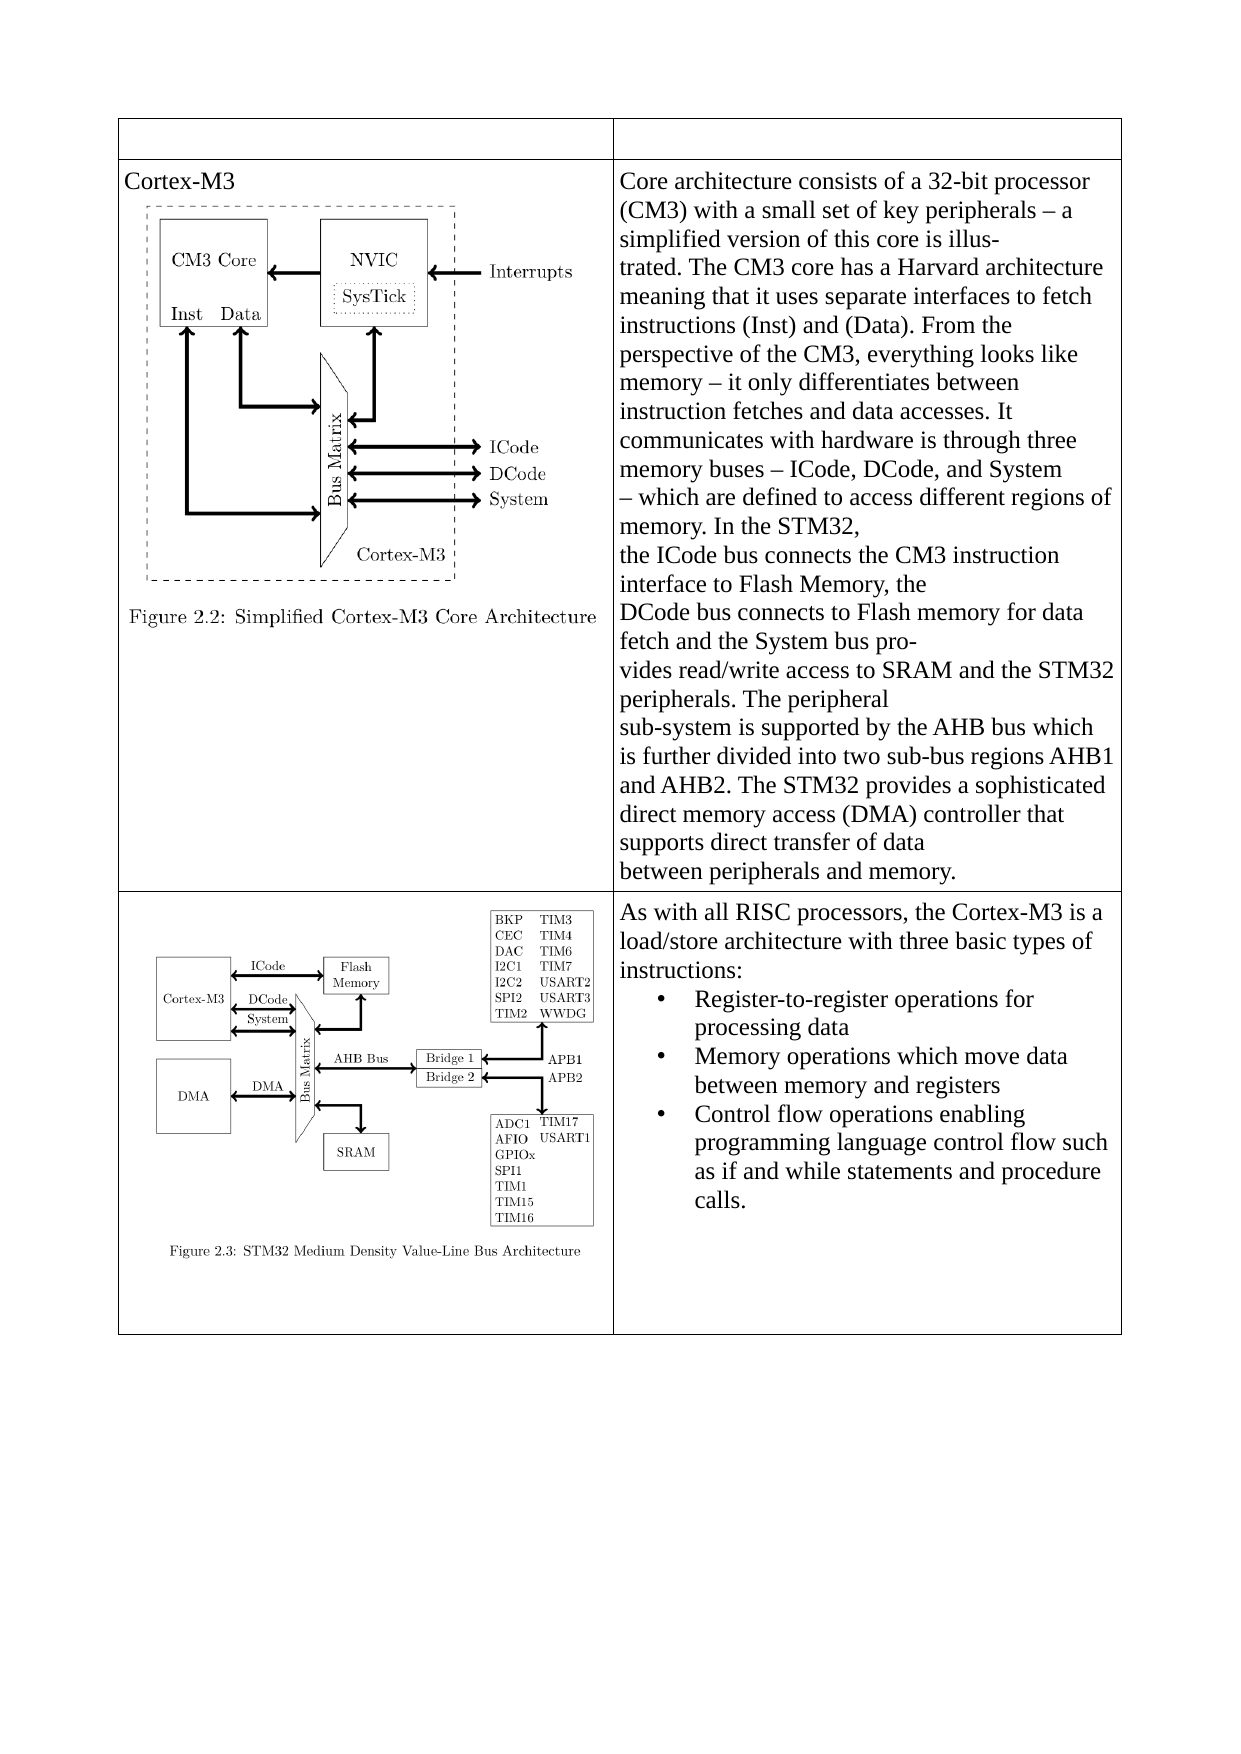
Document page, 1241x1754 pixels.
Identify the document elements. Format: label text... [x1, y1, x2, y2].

table_cell [119, 892, 613, 1334]
table_cell Cortex-M3 [119, 160, 613, 891]
table_header [614, 119, 1121, 159]
picture [120, 195, 612, 641]
picture [120, 897, 612, 1274]
table_cell Core architecture consists of a 32-bit processor (CM3) with a small set of key peripherals – a simplified version of this core is illus- trated. The CM3 core has a Harvard architecture meaning that it uses separate interfaces to fetch instructions (Inst) and (Data). From the perspective of the CM3, everything looks like memory – it only differentiates between instruction fetches and data accesses. It communicates with hardware is through three memory buses – ICode, DCode, and System – which are defined to access different regions of memory. In the STM32, the ICode bus connects the CM3 instruction interface to Flash Memory, the DCode bus connects to Flash memory for data fetch and the System bus pro- vides read/write access to SRAM and the STM32 peripherals. The peripheral sub-system is supported by the AHB bus which is further divided into two sub-bus regions AHB1 and AHB2. The STM32 provides a sophisticated direct memory access (DMA) controller that supports direct transfer of data between peripherals and memory. [614, 160, 1121, 891]
table_header [119, 119, 613, 159]
table_cell As with all RISC processors, the Cortex-M3 is a load/store architecture with three basic types of instructions: Register-to-register operations for processing data Memory operations which move data between memory and registers Control flow operations enabling programming language control flow such as if and while statements and procedure calls. [614, 892, 1121, 1334]
